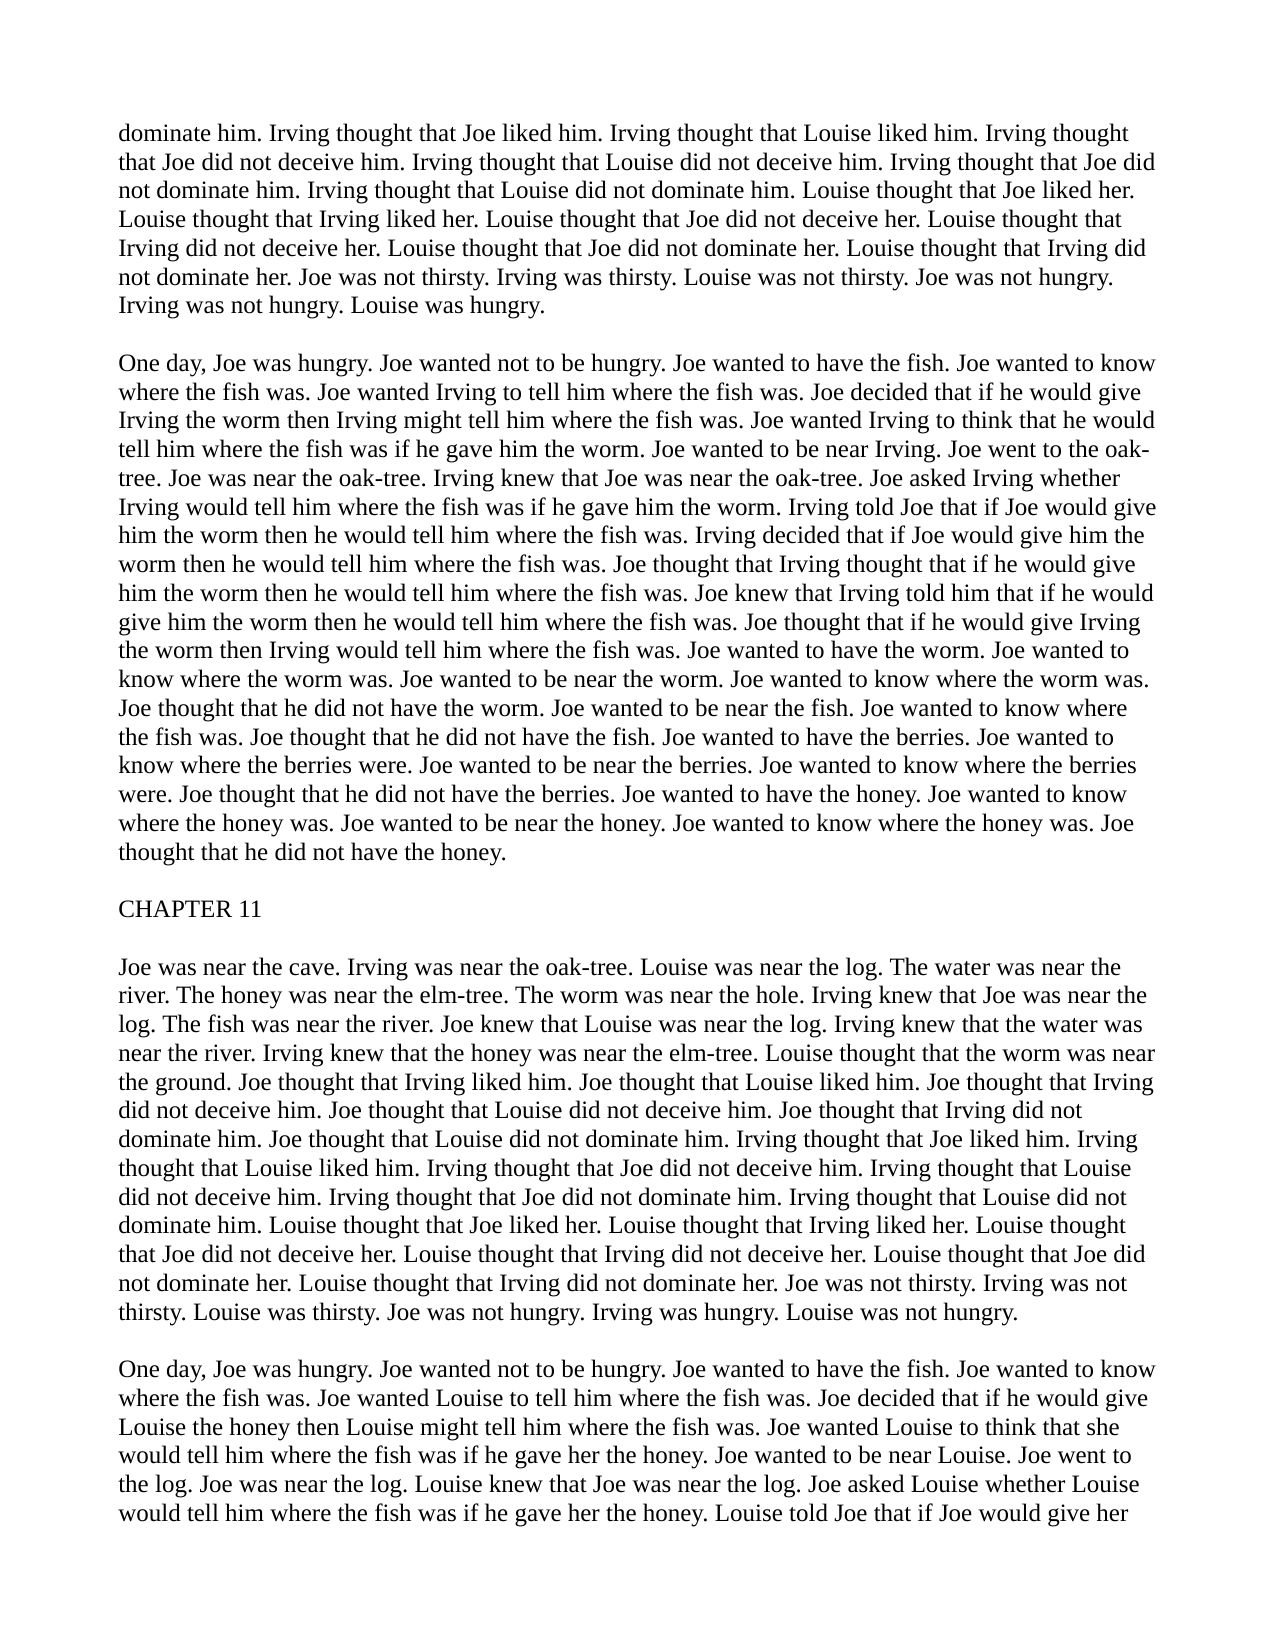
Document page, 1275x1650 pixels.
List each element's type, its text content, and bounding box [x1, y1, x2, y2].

text One day, Joe was hungry. Joe wanted not to be hungry. Joe wanted to have the fish. Joe wanted to know where the fish was. Joe wanted Louise to tell him where the fish was. Joe decided that if he would give Louise the honey then Louise might tell him where the fish was. Joe wanted Louise to think that she would tell him where the fish was if he gave her the honey. Joe wanted to be near Louise. Joe went to the log. Joe was near the log. Louise knew that Joe was near the log. Joe asked Louise whether Louise would tell him where the fish was if he gave her the honey. Louise told Joe that if Joe would give her [118, 1354, 1157, 1527]
text dominate him. Irving thought that Joe liked him. Irving thought that Louise liked him. Irving thought that Joe did not deceive him. Irving thought that Louise did not deceive him. Irving thought that Joe did not dominate him. Irving thought that Louise did not dominate him. Louise thought that Joe liked her. Louise thought that Irving liked her. Louise thought that Joe did not deceive her. Louise thought that Irving did not deceive her. Louise thought that Joe did not dominate her. Louise thought that Irving did not dominate her. Joe was not thirsty. Irving was thirsty. Louise was not thirsty. Joe was not hungry. Irving was not hungry. Louise was hungry. [118, 118, 1157, 319]
text Joe was near the cave. Irving was near the oak-tree. Louise was near the log. The water was near the river. The honey was near the elm-tree. The worm was near the hole. Irving knew that Joe was near the log. The fish was near the river. Joe knew that Louise was near the log. Irving knew that the water was near the river. Irving knew that the honey was near the elm-tree. Louise thought that the worm was near the ground. Joe thought that Irving liked him. Joe thought that Louise liked him. Joe thought that Irving did not deceive him. Joe thought that Louise did not deceive him. Joe thought that Irving did not dominate him. Joe thought that Louise did not dominate him. Irving thought that Joe liked him. Irving thought that Louise liked him. Irving thought that Joe did not deceive him. Irving thought that Louise did not deceive him. Irving thought that Joe did not dominate him. Irving thought that Louise did not dominate him. Louise thought that Joe liked her. Louise thought that Irving liked her. Louise thought that Joe did not deceive her. Louise thought that Irving did not deceive her. Louise thought that Joe did not dominate her. Louise thought that Irving did not dominate her. Joe was not thirsty. Irving was not thirsty. Louise was thirsty. Joe was not hungry. Irving was hungry. Louise was not hungry. [118, 952, 1157, 1326]
text CHAPTER 11 [118, 894, 1157, 923]
text One day, Joe was hungry. Joe wanted not to be hungry. Joe wanted to have the fish. Joe wanted to know where the fish was. Joe wanted Irving to tell him where the fish was. Joe decided that if he would give Irving the worm then Irving might tell him where the fish was. Joe wanted Irving to think that he would tell him where the fish was if he gave him the worm. Joe wanted to be near Irving. Joe went to the oak-tree. Joe was near the oak-tree. Irving knew that Joe was near the oak-tree. Joe asked Irving whether Irving would tell him where the fish was if he gave him the worm. Irving told Joe that if Joe would give him the worm then he would tell him where the fish was. Irving decided that if Joe would give him the worm then he would tell him where the fish was. Joe thought that Irving thought that if he would give him the worm then he would tell him where the fish was. Joe knew that Irving told him that if he would give him the worm then he would tell him where the fish was. Joe thought that if he would give Irving the worm then Irving would tell him where the fish was. Joe wanted to have the worm. Joe wanted to know where the worm was. Joe wanted to be near the worm. Joe wanted to know where the worm was. Joe thought that he did not have the worm. Joe wanted to be near the fish. Joe wanted to know where the fish was. Joe thought that he did not have the fish. Joe wanted to have the berries. Joe wanted to know where the berries were. Joe wanted to be near the berries. Joe wanted to know where the berries were. Joe thought that he did not have the berries. Joe wanted to have the honey. Joe wanted to know where the honey was. Joe wanted to be near the honey. Joe wanted to know where the honey was. Joe thought that he did not have the honey. [118, 348, 1157, 866]
